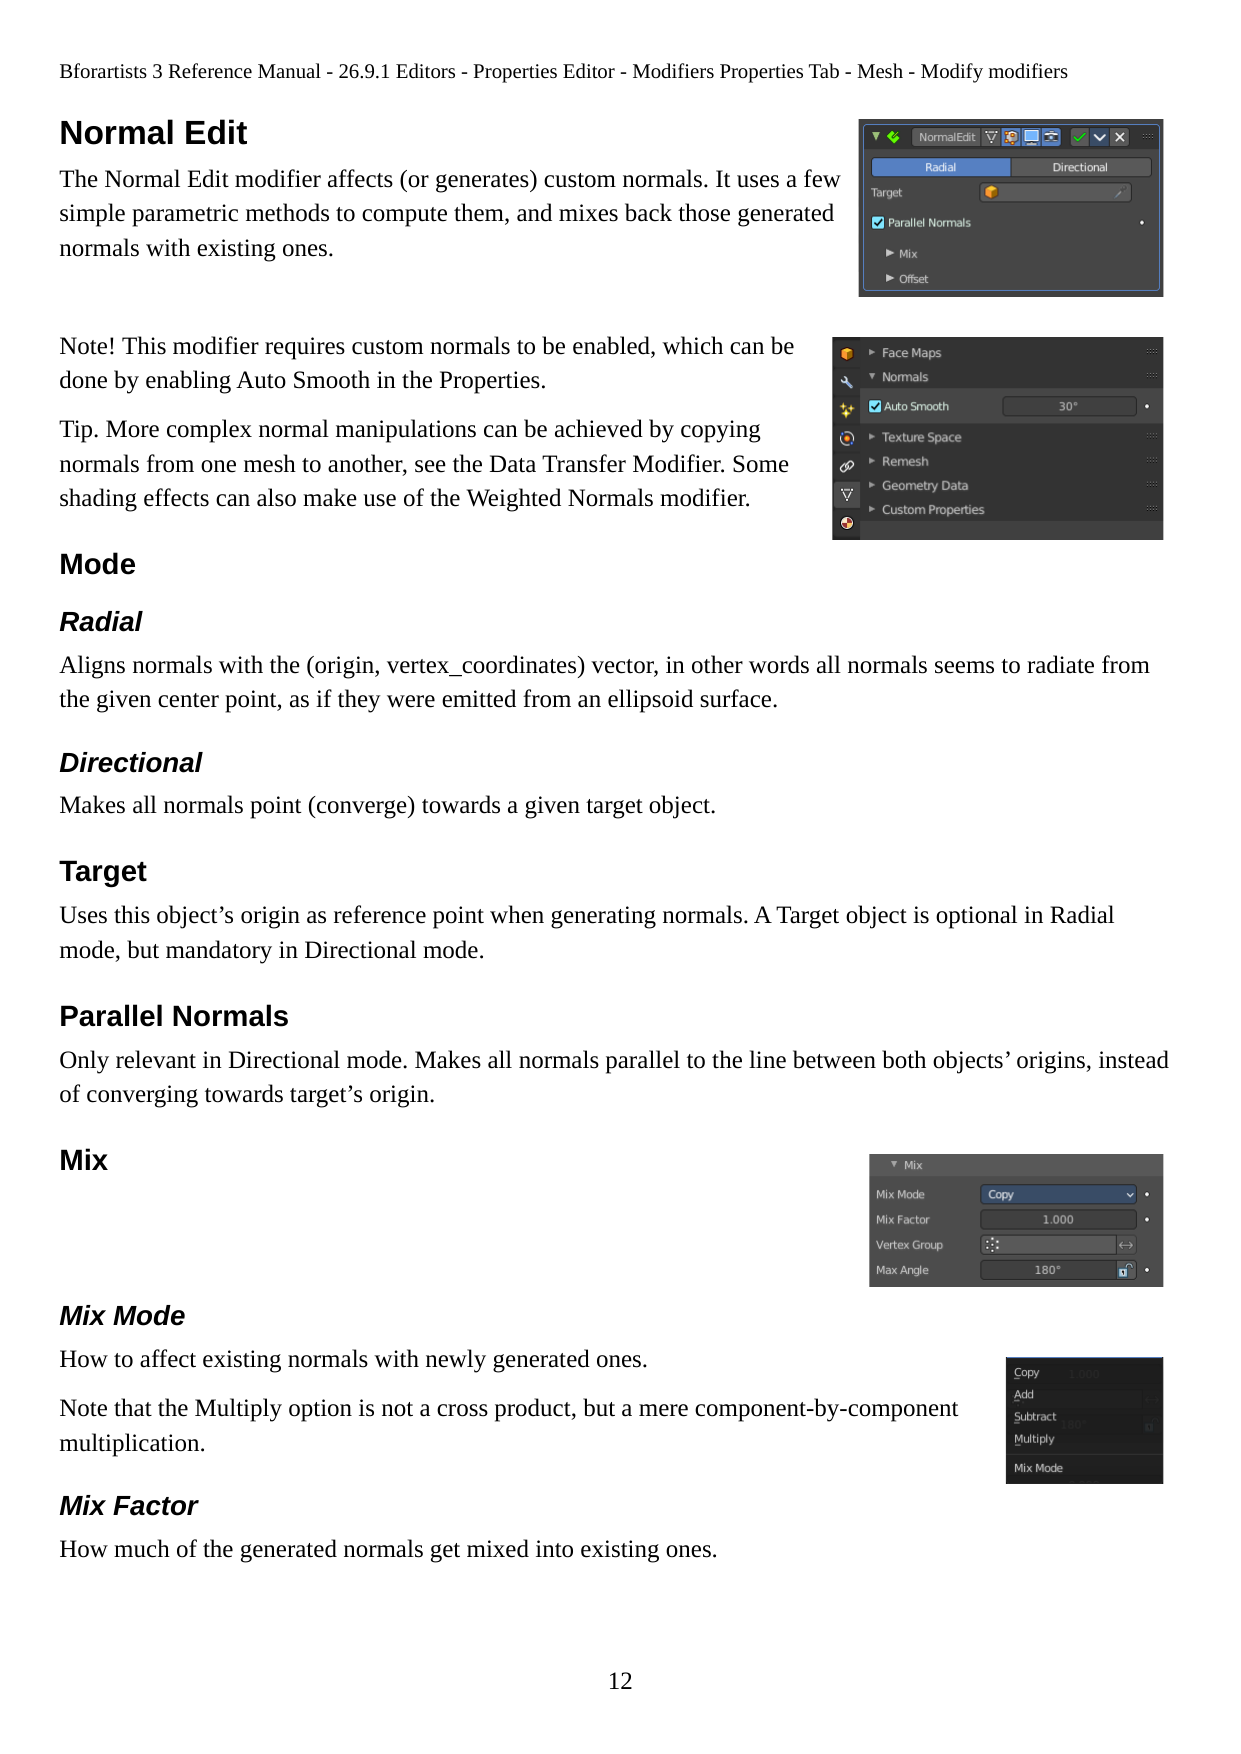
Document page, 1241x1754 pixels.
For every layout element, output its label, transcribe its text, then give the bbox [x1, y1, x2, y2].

picture [1005, 1357, 1164, 1484]
picture [858, 119, 1164, 297]
subtitle Parallel Normals [59, 998, 1181, 1032]
subtitle Normal Edit [59, 113, 1181, 151]
subtitle Target [59, 854, 1181, 888]
subtitle Mix [59, 1143, 1181, 1177]
text How much of the generated normals get mixed into existing ones. [59, 1534, 1181, 1562]
text Only relevant in Directional mode. Makes all normals parallel to the line between both objects’ origins, instead of converging towards target’s origin. [59, 1045, 1181, 1108]
text Aligns normals with the (origin, vertex_coordinates) vector, in other words all normals seems to radiate from the given center point, as if they were emitted from an ellipsoid surface. [59, 650, 1181, 713]
subtitle Mix Mode [59, 1300, 1181, 1332]
text Note! This modifier requires custom normals to be enabled, which can be done by enabling Auto Smooth in the Properties. [59, 331, 1181, 394]
subtitle Directional [59, 746, 1181, 778]
text Makes all normals point (converge) towards a given target object. [59, 791, 1181, 819]
text Uses this object’s origin as reference point when generating normals. A Target object is optional in Radial mode, but mandatory in Directional mode. [59, 900, 1181, 964]
subtitle Mode [59, 547, 1181, 581]
subtitle Radial [59, 606, 1181, 638]
subtitle Mix Factor [59, 1489, 1181, 1521]
text Note that the Multiply option is not a cross product, but a mere component-by-component multiplication. [59, 1393, 1005, 1456]
text The Normal Edit modifier affects (or generates) custom normals. It uses a few simple parametric methods to compute them, and mixes back those generated normals with existing ones. [59, 164, 858, 261]
picture [832, 337, 1164, 540]
text How to affect existing normals with newly generated ones. [59, 1344, 1181, 1373]
text Tip. More complex normal manipulations can be achieved by copying normals from one mesh to another, see the Data Transfer Modifier. Some shading effects can also make use of the Weighted Normals modifier. [59, 414, 832, 512]
picture [869, 1154, 1164, 1287]
